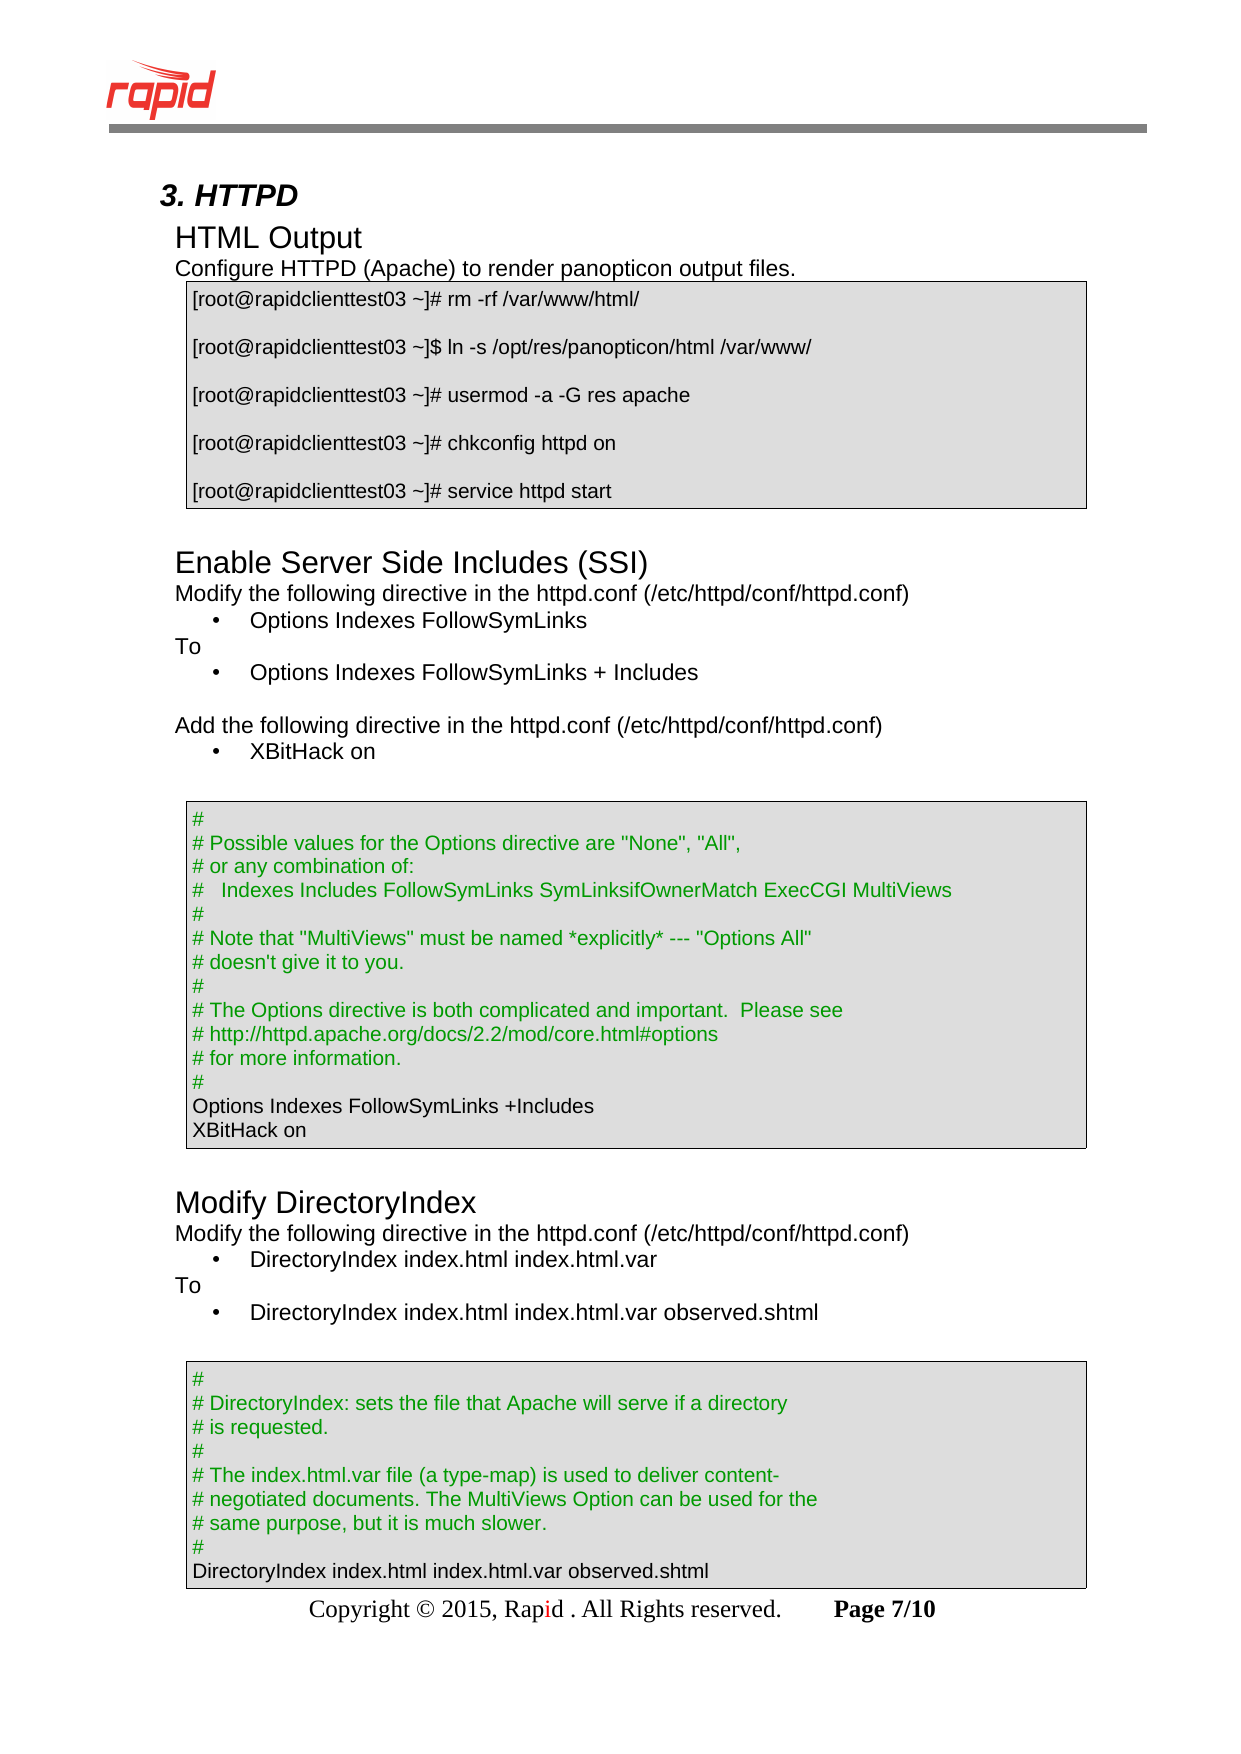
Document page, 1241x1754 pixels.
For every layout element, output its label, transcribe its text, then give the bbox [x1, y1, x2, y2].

text Add the following directive in the httpd.conf (/etc/httpd/conf/httpd.conf) [99, 712, 1144, 738]
list Options Indexes FollowSymLinks + Includes [212, 659, 1144, 686]
text Modify the following directive in the httpd.conf (/etc/httpd/conf/httpd.conf) [99, 1219, 1144, 1246]
list DirectoryIndex index.html index.html.var [212, 1246, 1144, 1272]
list XBitHack on [212, 738, 1144, 765]
text Modify the following directive in the httpd.conf (/etc/httpd/conf/httpd.conf) [99, 580, 1144, 607]
list DirectoryIndex index.html index.html.var observed.shtml [212, 1299, 1144, 1325]
text HTML Output [99, 219, 1144, 255]
text To [99, 633, 1144, 659]
table_header [root@rapidclienttest03 ~]# rm -rf /var/www/html/ [root@rapidclienttest03 ~]$ ln -s /opt/res/panopticon/html /var/www/ [root@rapidclienttest03 ~]# usermod -a -G res apache [root@rapidclienttest03 ~]# chkconfig httpd on [root@rapidclienttest03 ~]# service httpd start [187, 282, 1086, 508]
text Enable Server Side Includes (SSI) [99, 544, 1144, 580]
text Configure HTTPD (Apache) to render panopticon output files. [99, 255, 1144, 281]
picture [106, 60, 216, 120]
subtitle 3. HTTPD [99, 177, 1144, 212]
table_header # # Possible values for the Options directive are "None", "All", # or any combination of: # Indexes Includes FollowSymLinks SymLinksifOwnerMatch ExecCGI MultiViews # # Note that "MultiViews" must be named *explicitly* --- "Options All" # doesn't give it to you. # # The Options directive is both complicated and important. Please see # http://httpd.apache.org/docs/2.2/mod/core.html#options # for more information. # Options Indexes FollowSymLinks +Includes XBitHack on [187, 802, 1086, 1148]
list Options Indexes FollowSymLinks [212, 607, 1144, 633]
text Modify DirectoryIndex [99, 1184, 1144, 1219]
text To [99, 1272, 1144, 1299]
table_header # # DirectoryIndex: sets the file that Apache will serve if a directory # is requested. # # The index.html.var file (a type-map) is used to deliver content- # negotiated documents. The MultiViews Option can be used for the # same purpose, but it is much slower. # DirectoryIndex index.html index.html.var observed.shtml [187, 1362, 1086, 1588]
